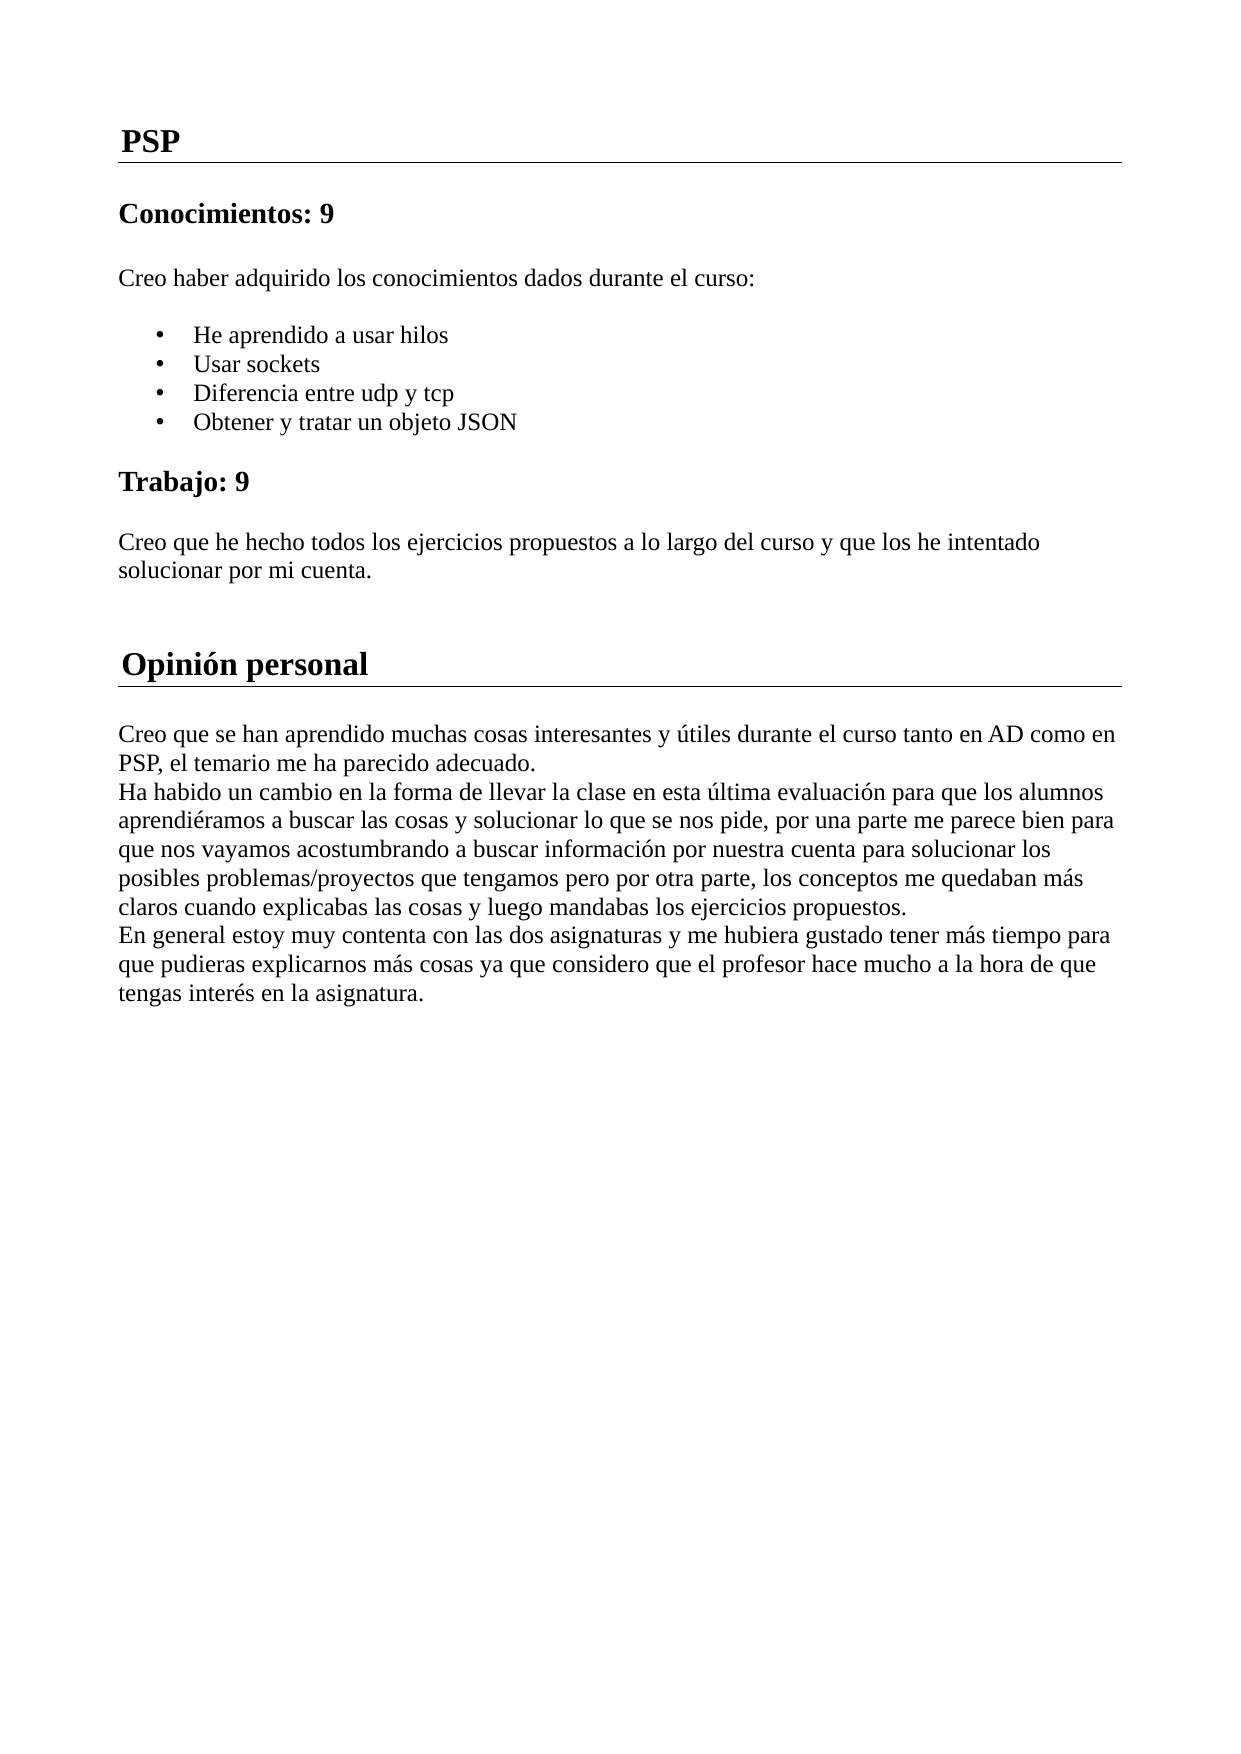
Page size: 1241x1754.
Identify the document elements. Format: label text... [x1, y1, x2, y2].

list Usar sockets [156, 349, 1122, 378]
text En general estoy muy contenta con las dos asignaturas y me hubiera gustado tener más tiempo para que pudieras explicarnos más cosas ya que considero que el profesor hace mucho a la hora de que tengas interés en la asignatura. [118, 921, 1122, 1007]
text Ha habido un cambio en la forma de llevar la clase en esta última evaluación para que los alumnos aprendiéramos a buscar las cosas y solucionar lo que se nos pide, por una parte me parece bien para que nos vayamos acostumbrando a buscar información por nuestra cuenta para solucionar los posibles problemas/proyectos que tengamos pero por otra parte, los conceptos me quedaban más claros cuando explicabas las cosas y luego mandabas los ejercicios propuestos. [118, 777, 1122, 921]
text PSP [118, 118, 1122, 162]
text Opinión personal [118, 642, 1122, 686]
list Obtener y tratar un objeto JSON [156, 407, 1122, 436]
text Creo que se han aprendido muchas cosas interesantes y útiles durante el curso tanto en AD como en PSP, el temario me ha parecido adecuado. [118, 719, 1122, 777]
text Trabajo: 9 [118, 464, 1122, 498]
text Creo que he hecho todos los ejercicios propuestos a lo largo del curso y que los he intentado solucionar por mi cuenta. [118, 527, 1122, 584]
list He aprendido a usar hilos [156, 321, 1122, 349]
text Conocimientos: 9 [118, 196, 1122, 229]
list Diferencia entre udp y tcp [156, 378, 1122, 407]
text Creo haber adquirido los conocimientos dados durante el curso: [118, 263, 1122, 292]
